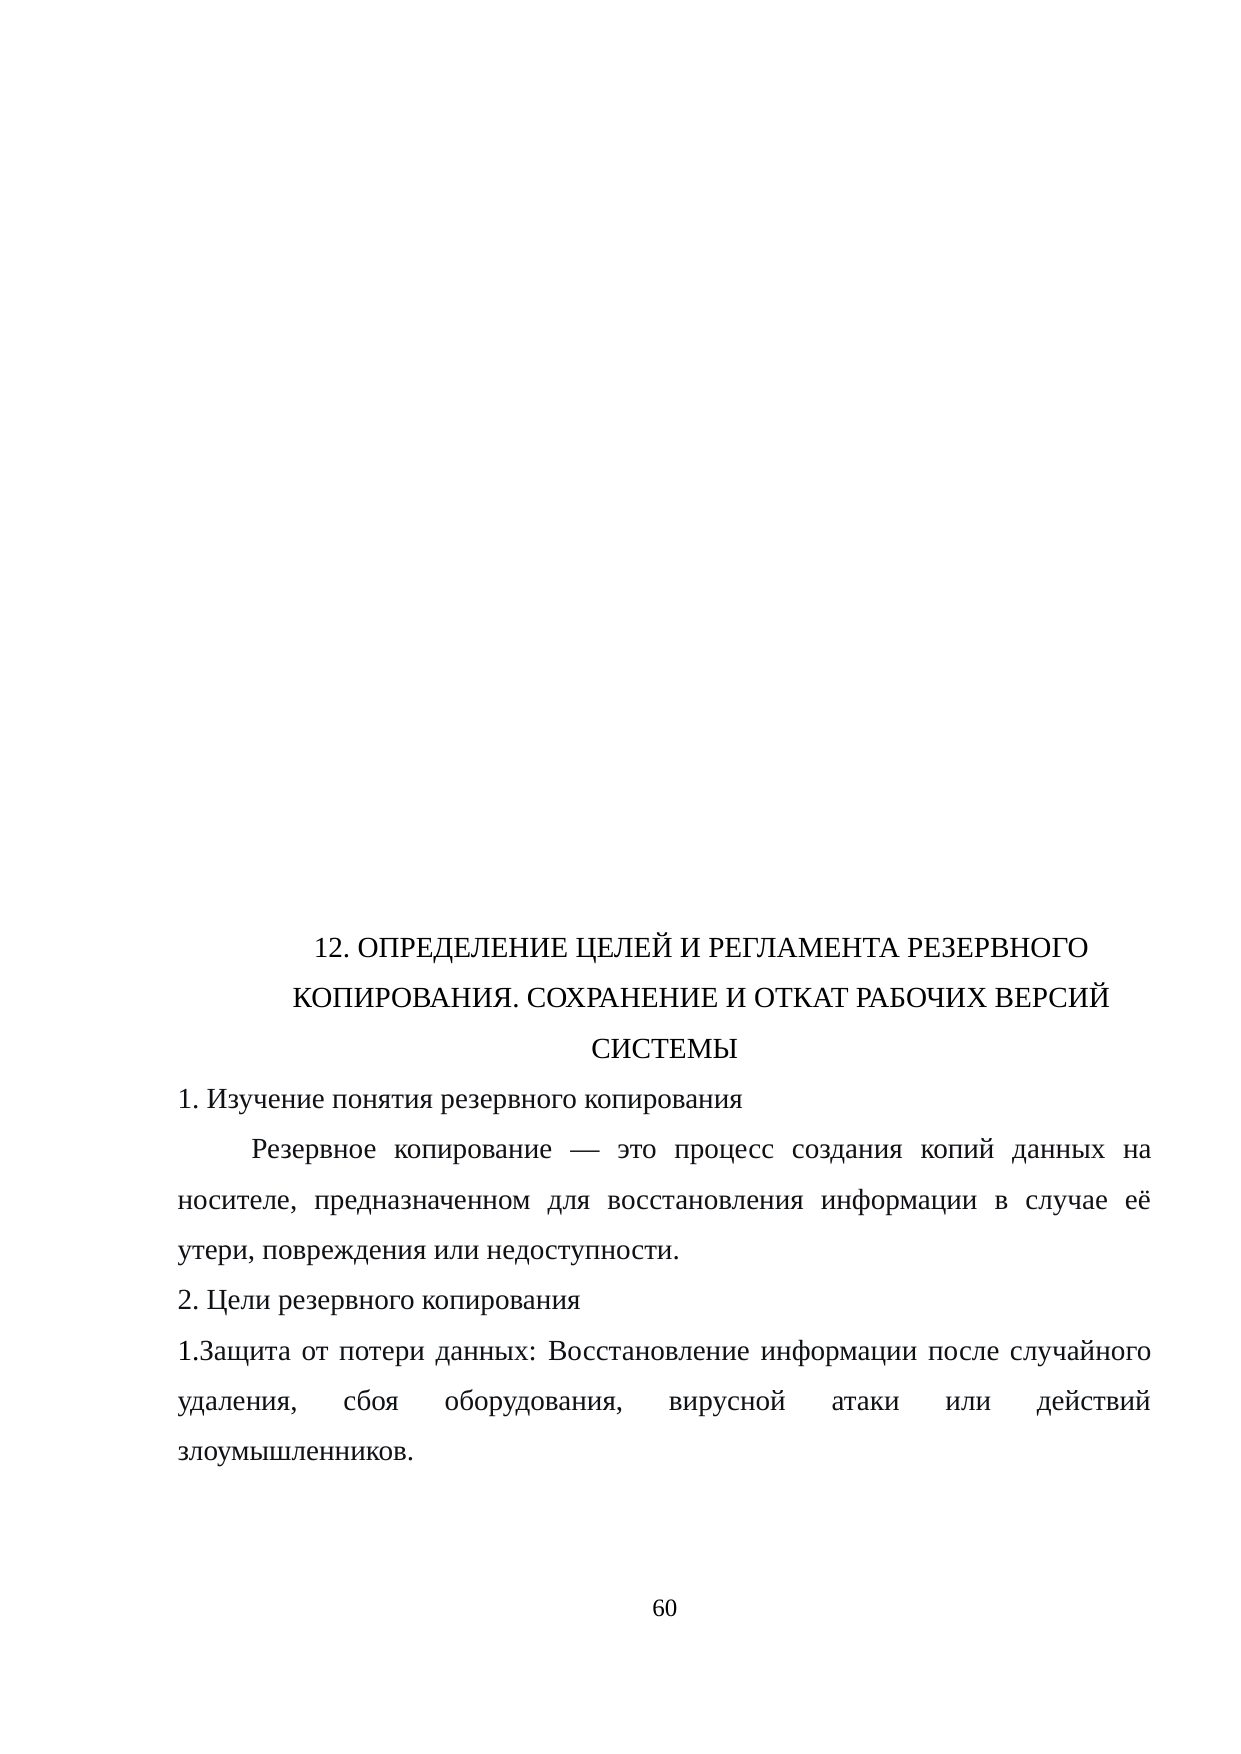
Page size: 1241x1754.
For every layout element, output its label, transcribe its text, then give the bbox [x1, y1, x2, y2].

subtitle 1. Изучение понятия резервного копирования [177, 1081, 1152, 1115]
list Защита от потери данных: Восстановление информации после случайного удаления, сбоя оборудования, вирусной атаки или действий злоумышленников. [177, 1333, 1152, 1467]
text Резервное копирование — это процесс создания копий данных на носителе, предназначенном для восстановления информации в случае её утери, повреждения или недоступности. [177, 1132, 1152, 1266]
subtitle 2. Цели резервного копирования [177, 1282, 1152, 1316]
text КОПИРОВАНИЯ. СОХРАНЕНИЕ И ОТКАТ РАБОЧИХ ВЕРСИЙ СИСТЕМЫ [177, 981, 1152, 1064]
text 12. ОПРЕДЕЛЕНИЕ ЦЕЛЕЙ И РЕГЛАМЕНТА РЕЗЕРВНОГО [177, 930, 1152, 964]
